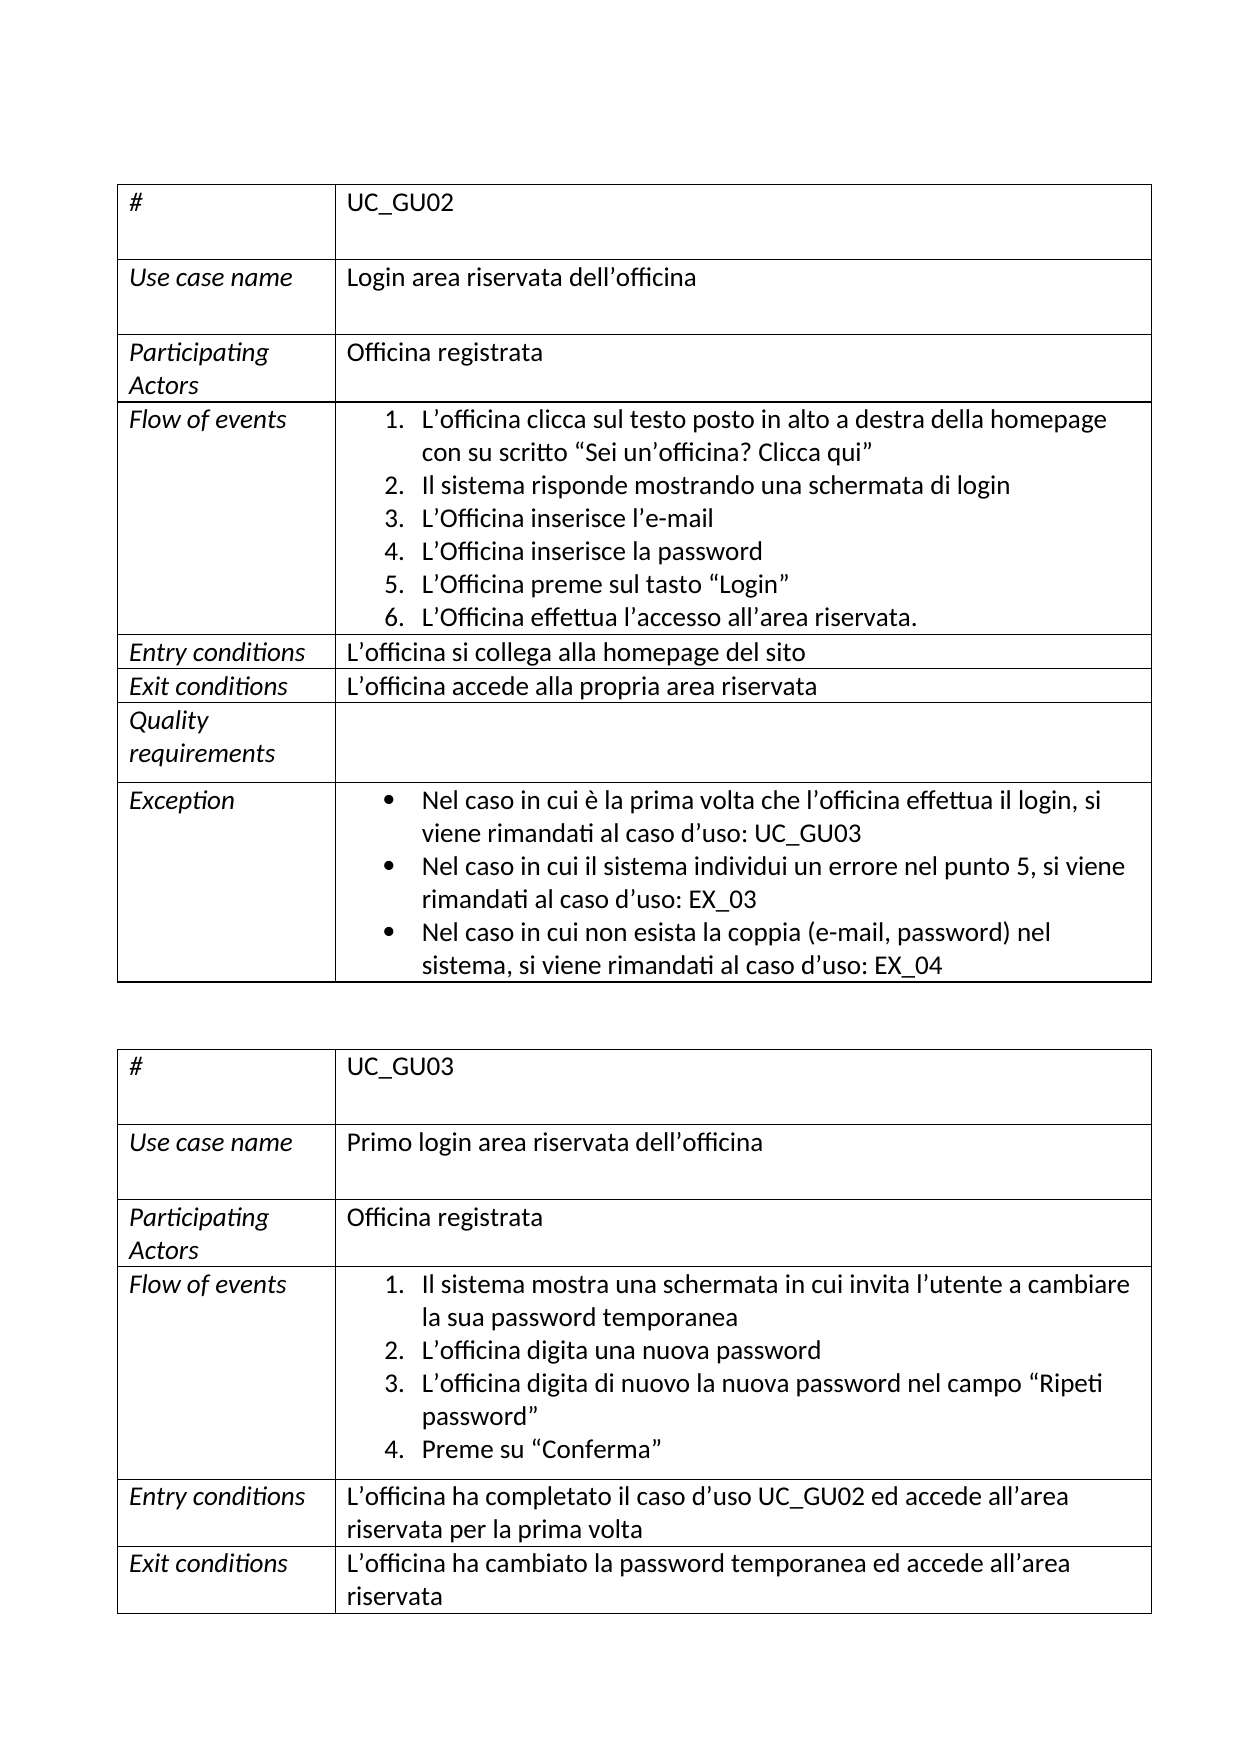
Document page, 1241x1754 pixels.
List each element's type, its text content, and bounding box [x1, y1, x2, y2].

table_cell Use case name [118, 260, 335, 334]
table_cell Use case name [118, 1125, 335, 1199]
table_cell Officina registrata [336, 1200, 1151, 1266]
table_cell Nel caso in cui è la prima volta che l’officina effettua il login, si viene rimandati al caso d’uso: UC_GU03 Nel caso in cui il sistema individui un errore nel punto 5, si viene rimandati al caso d’uso: EX_03 Nel caso in cui non esista la coppia (e-mail, password) nel sistema, si viene rimandati al caso d’uso: EX_04 [336, 783, 1151, 981]
table_cell Exit conditions [118, 669, 335, 702]
table_cell Participating Actors [118, 335, 335, 401]
table_cell L’officina clicca sul testo posto in alto a destra della homepage con su scritto “Sei un’officina? Clicca qui” Il sistema risponde mostrando una schermata di login L’Officina inserisce l’e-mail L’Officina inserisce la password L’Officina preme sul tasto “Login” L’Officina effettua l’accesso all’area riservata. [336, 403, 1151, 634]
table_cell Entry conditions [118, 635, 335, 668]
table_cell [336, 703, 1151, 782]
table_header # [118, 185, 335, 259]
table_header # [118, 1050, 335, 1124]
table_header UC_GU02 [336, 185, 1151, 259]
table_header UC_GU03 [336, 1050, 1151, 1124]
table_cell Quality requirementsuq [118, 703, 335, 782]
table_cell L’officina accede alla propria area riservata [336, 669, 1151, 702]
table_cell Entry conditions [118, 1480, 335, 1546]
table_cell Flow of events [118, 1267, 335, 1478]
table_cell L’officina si collega alla homepage del sito [336, 635, 1151, 668]
table_cell L’officina ha cambiato la password temporanea ed accede all’area riservata [336, 1547, 1151, 1613]
table_cell Exception [118, 783, 335, 981]
table_cell Login area riservata dell’officina [336, 260, 1151, 334]
table_cell Flow of events [118, 403, 335, 634]
table_cell Participating Actors [118, 1200, 335, 1266]
table_cell Primo login area riservata dell’officina [336, 1125, 1151, 1199]
table_cell L’officina ha completato il caso d’uso UC_GU02 ed accede all’area riservata per la prima volta [336, 1480, 1151, 1546]
table_cell Officina registrata [336, 335, 1151, 401]
table_cell Il sistema mostra una schermata in cui invita l’utente a cambiare la sua password temporanea L’officina digita una nuova password L’officina digita di nuovo la nuova password nel campo “Ripeti password” Preme su “Conferma” [336, 1267, 1151, 1478]
table_cell Exit conditions [118, 1547, 335, 1613]
